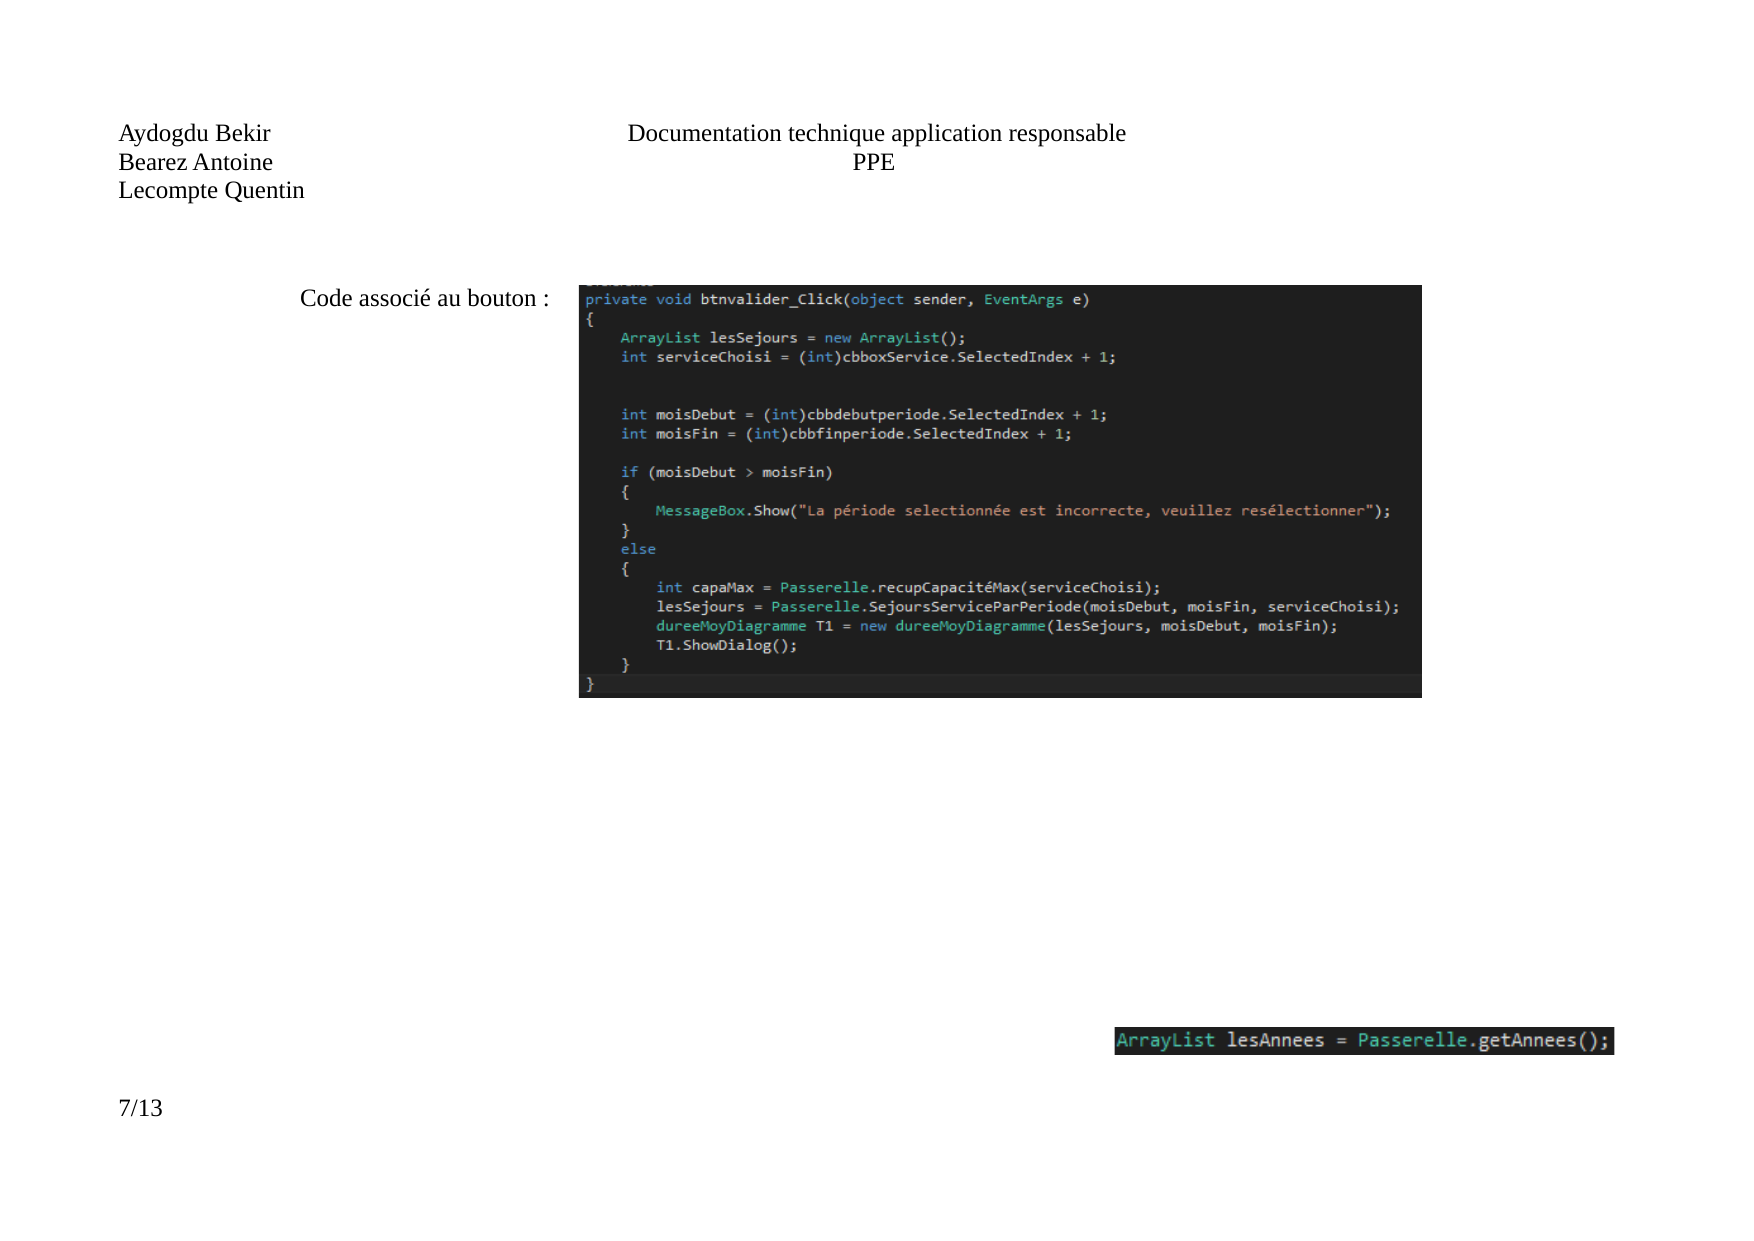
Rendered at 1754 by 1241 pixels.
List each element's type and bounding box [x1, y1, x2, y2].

picture [578, 285, 1422, 698]
picture [1114, 1027, 1615, 1055]
